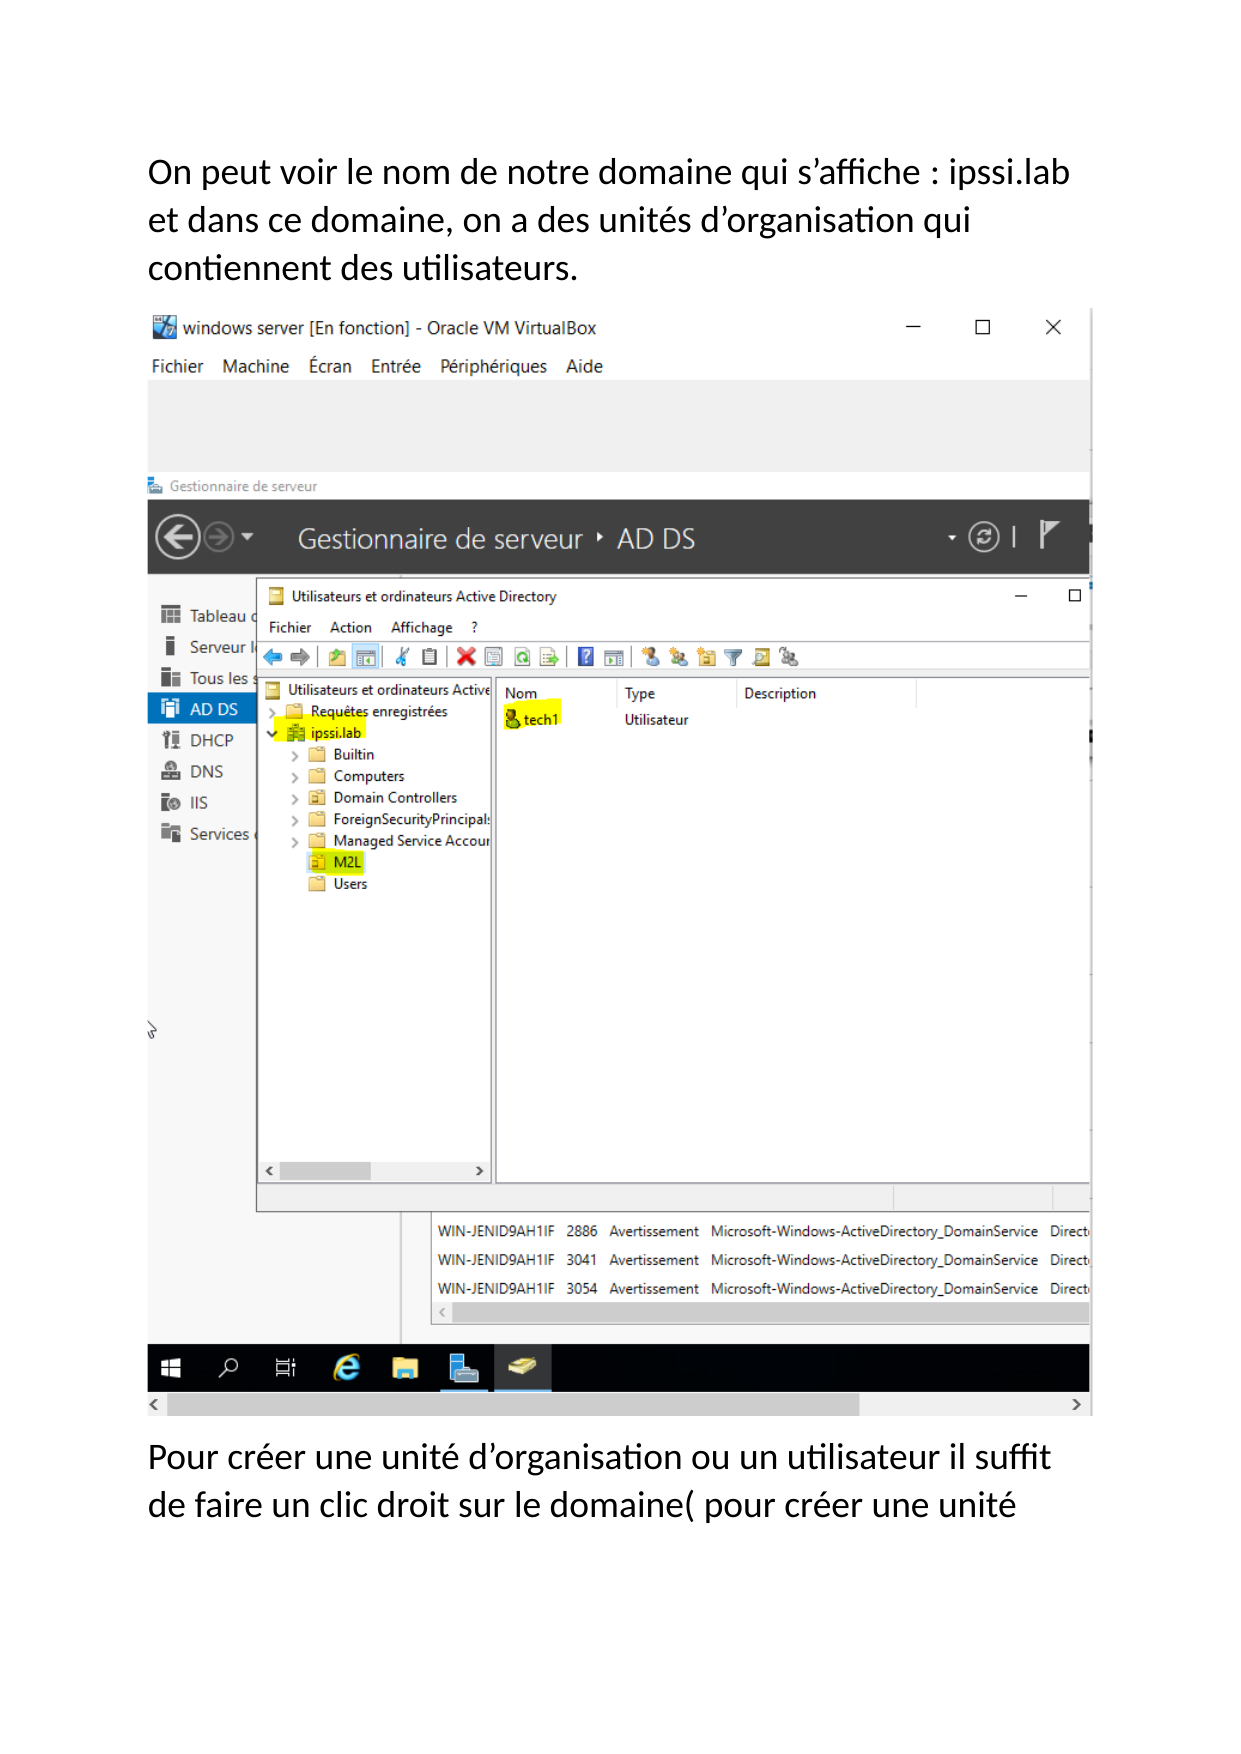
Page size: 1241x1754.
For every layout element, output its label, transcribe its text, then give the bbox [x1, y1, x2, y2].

text On peut voir le nom de notre domaine qui s’affiche : ipssi.lab et dans ce domaine, on a des unités d’organisation qui contiennent des utilisateurs. [148, 148, 1093, 290]
text Pour créer une unité d’organisation ou un utilisateur il suffit de faire un clic droit sur le domaine( pour créer une unité [148, 1433, 1093, 1527]
